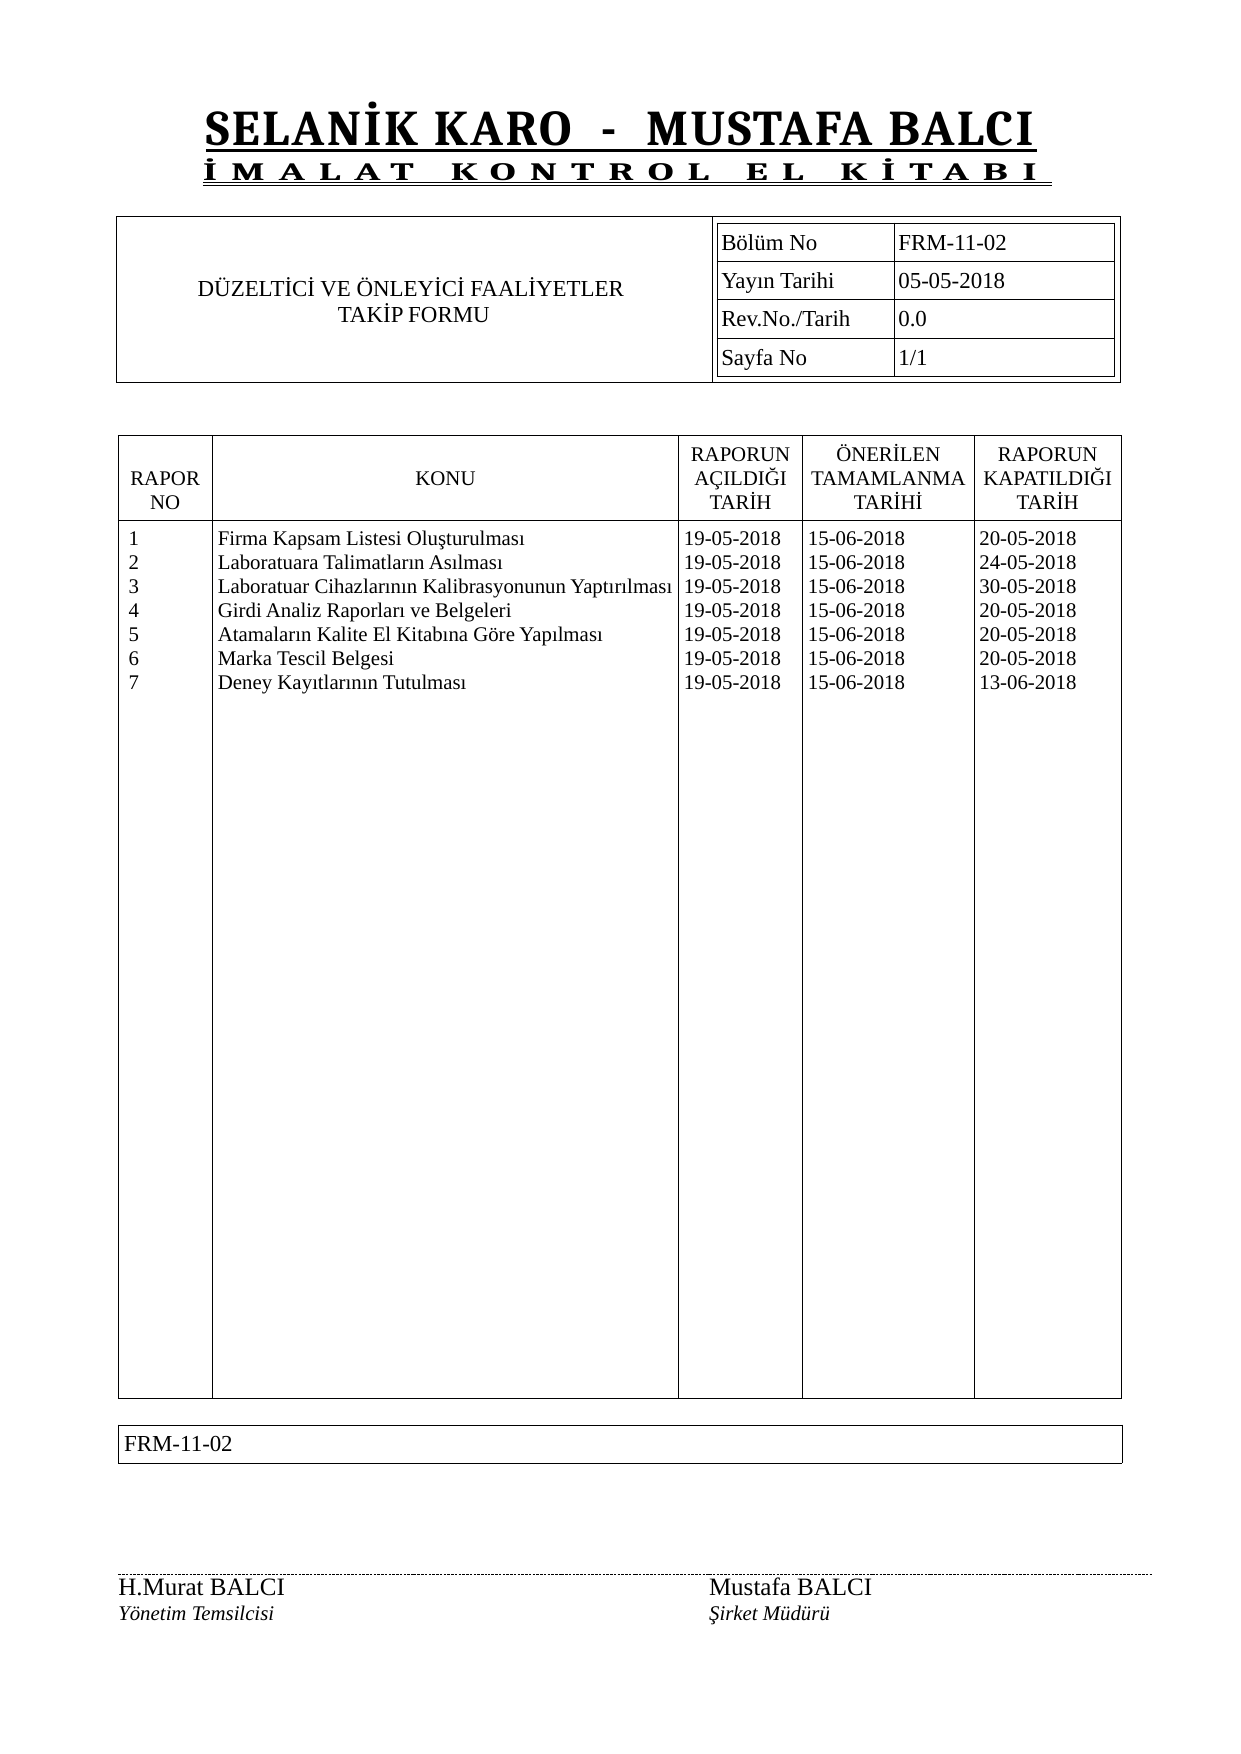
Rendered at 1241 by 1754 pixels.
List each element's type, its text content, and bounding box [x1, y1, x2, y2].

table_header Bölüm No [718, 224, 894, 261]
table_cell Rev.No./Tarih [718, 300, 894, 337]
table_cell 1/1 [895, 339, 1114, 376]
table_cell 05-05-2018 [895, 262, 1114, 299]
table_cell Firma Kapsam Listesi Oluşturulması Laboratuara Talimatların Asılması Laboratuar Cihazlarının Kalibrasyonunun Yaptırılması Girdi Analiz Raporları ve Belgeleri Atamaların Kalite El Kitabına Göre Yapılması Marka Tescil Belgesi Deney Kayıtlarının Tutulması [213, 521, 678, 1398]
table_header [713, 217, 1120, 382]
table_header ÖNERİLEN TAMAMLANMA TARİHİ [803, 436, 974, 519]
table_cell 1 2 3 4 5 6 7 [119, 521, 212, 1398]
table_header RAPOR NO [119, 436, 212, 519]
table_header RAPORUN KAPATILDIĞI TARİH [975, 436, 1121, 519]
table_cell 20-05-2018 24-05-2018 30-05-2018 20-05-2018 20-05-2018 20-05-2018 13-06-2018 [975, 521, 1121, 1398]
table_cell Yayın Tarihi [718, 262, 894, 299]
table_header FRM-11-02 [119, 1426, 1122, 1462]
table_cell 19-05-2018 19-05-2018 19-05-2018 19-05-2018 19-05-2018 19-05-2018 19-05-2018 [679, 521, 802, 1398]
table_header FRM-11-02 [895, 224, 1114, 261]
table_header DÜZELTİCİ VE ÖNLEYİCİ FAALİYETLER TAKİP FORMU [117, 217, 712, 382]
table_cell Sayfa No [718, 339, 894, 376]
table_header KONU [213, 436, 678, 519]
table_cell 0.0 [895, 300, 1114, 337]
table_cell 15-06-2018 15-06-2018 15-06-2018 15-06-2018 15-06-2018 15-06-2018 15-06-2018 [803, 521, 974, 1398]
table_header RAPORUN AÇILDIĞI TARİH [679, 436, 802, 519]
